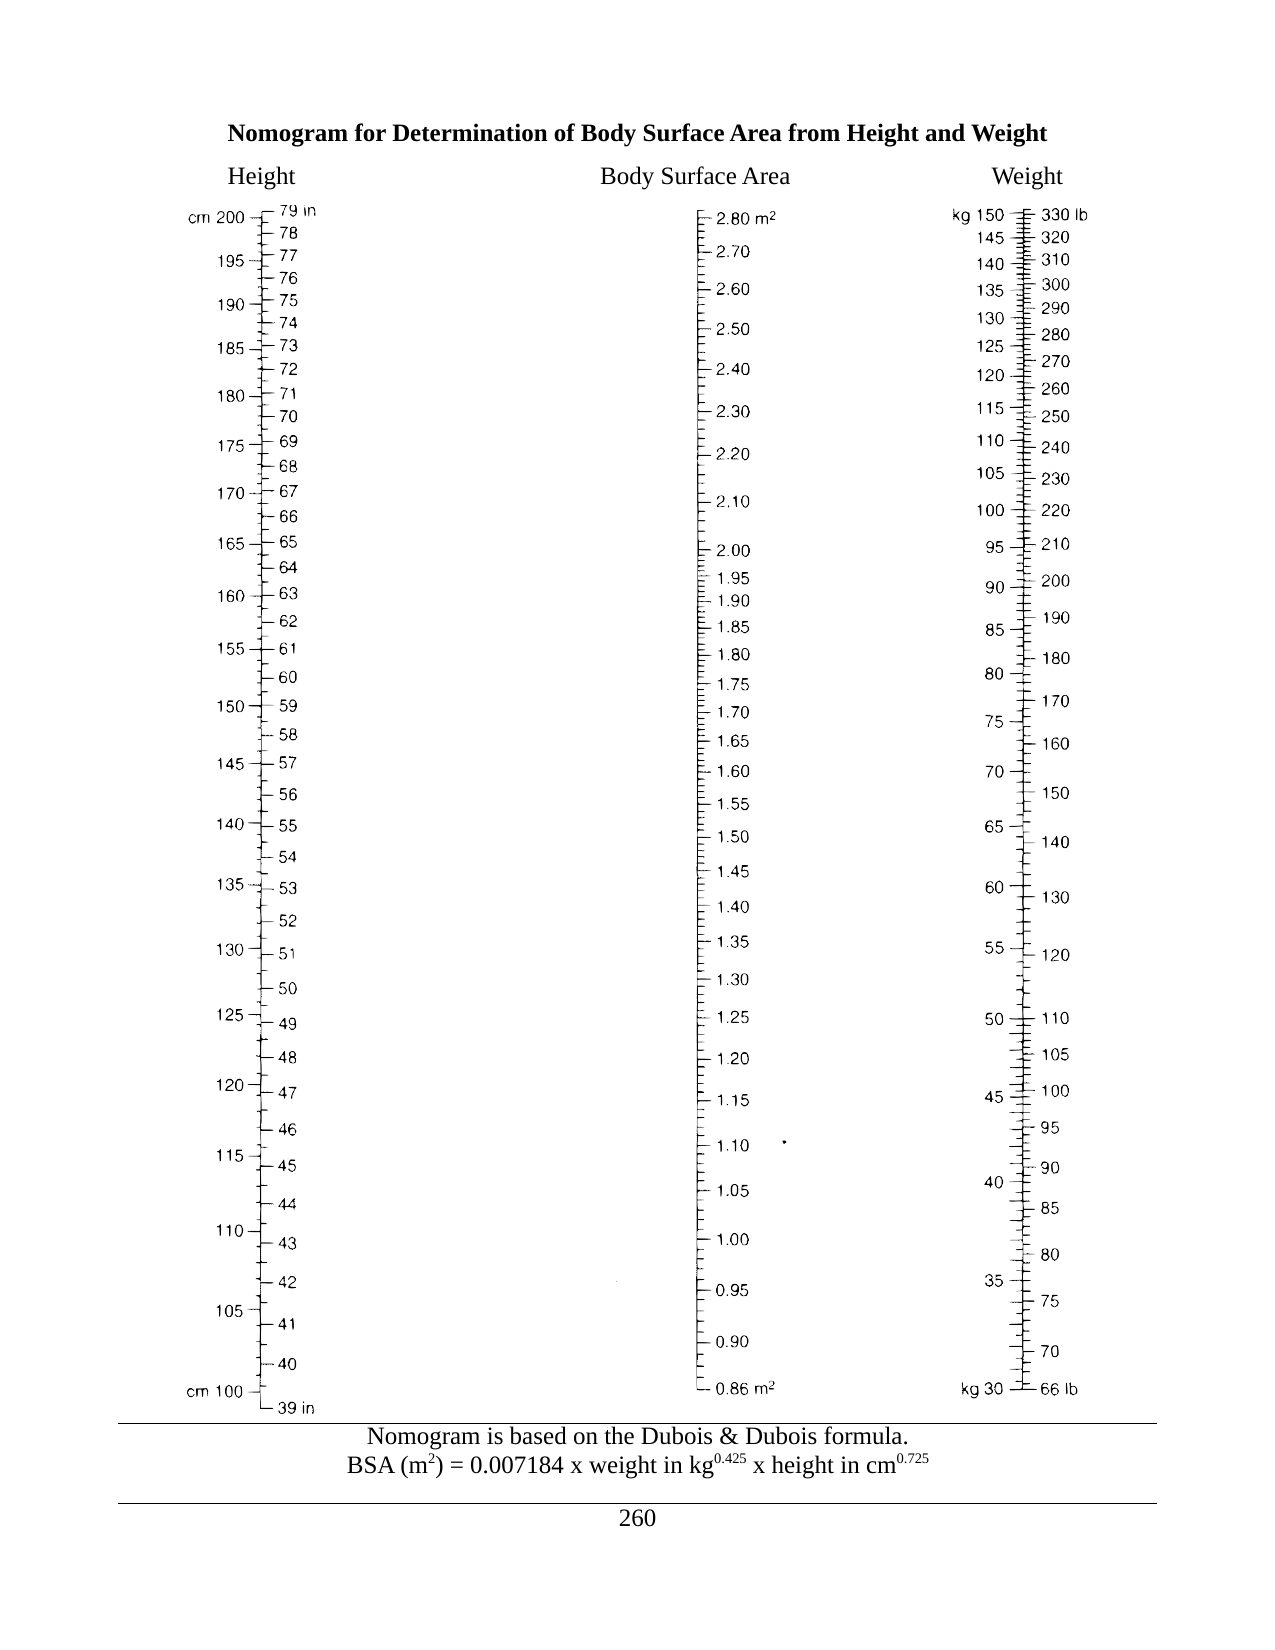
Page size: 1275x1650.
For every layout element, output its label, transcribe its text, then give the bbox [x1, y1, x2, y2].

table_header Weight [840, 161, 1063, 190]
table_header Height [228, 161, 550, 190]
table_header Body Surface Area [550, 161, 840, 190]
text Nomogram for Determination of Body Surface Area from Height and Weight [118, 118, 1157, 147]
picture [187, 205, 1088, 1414]
